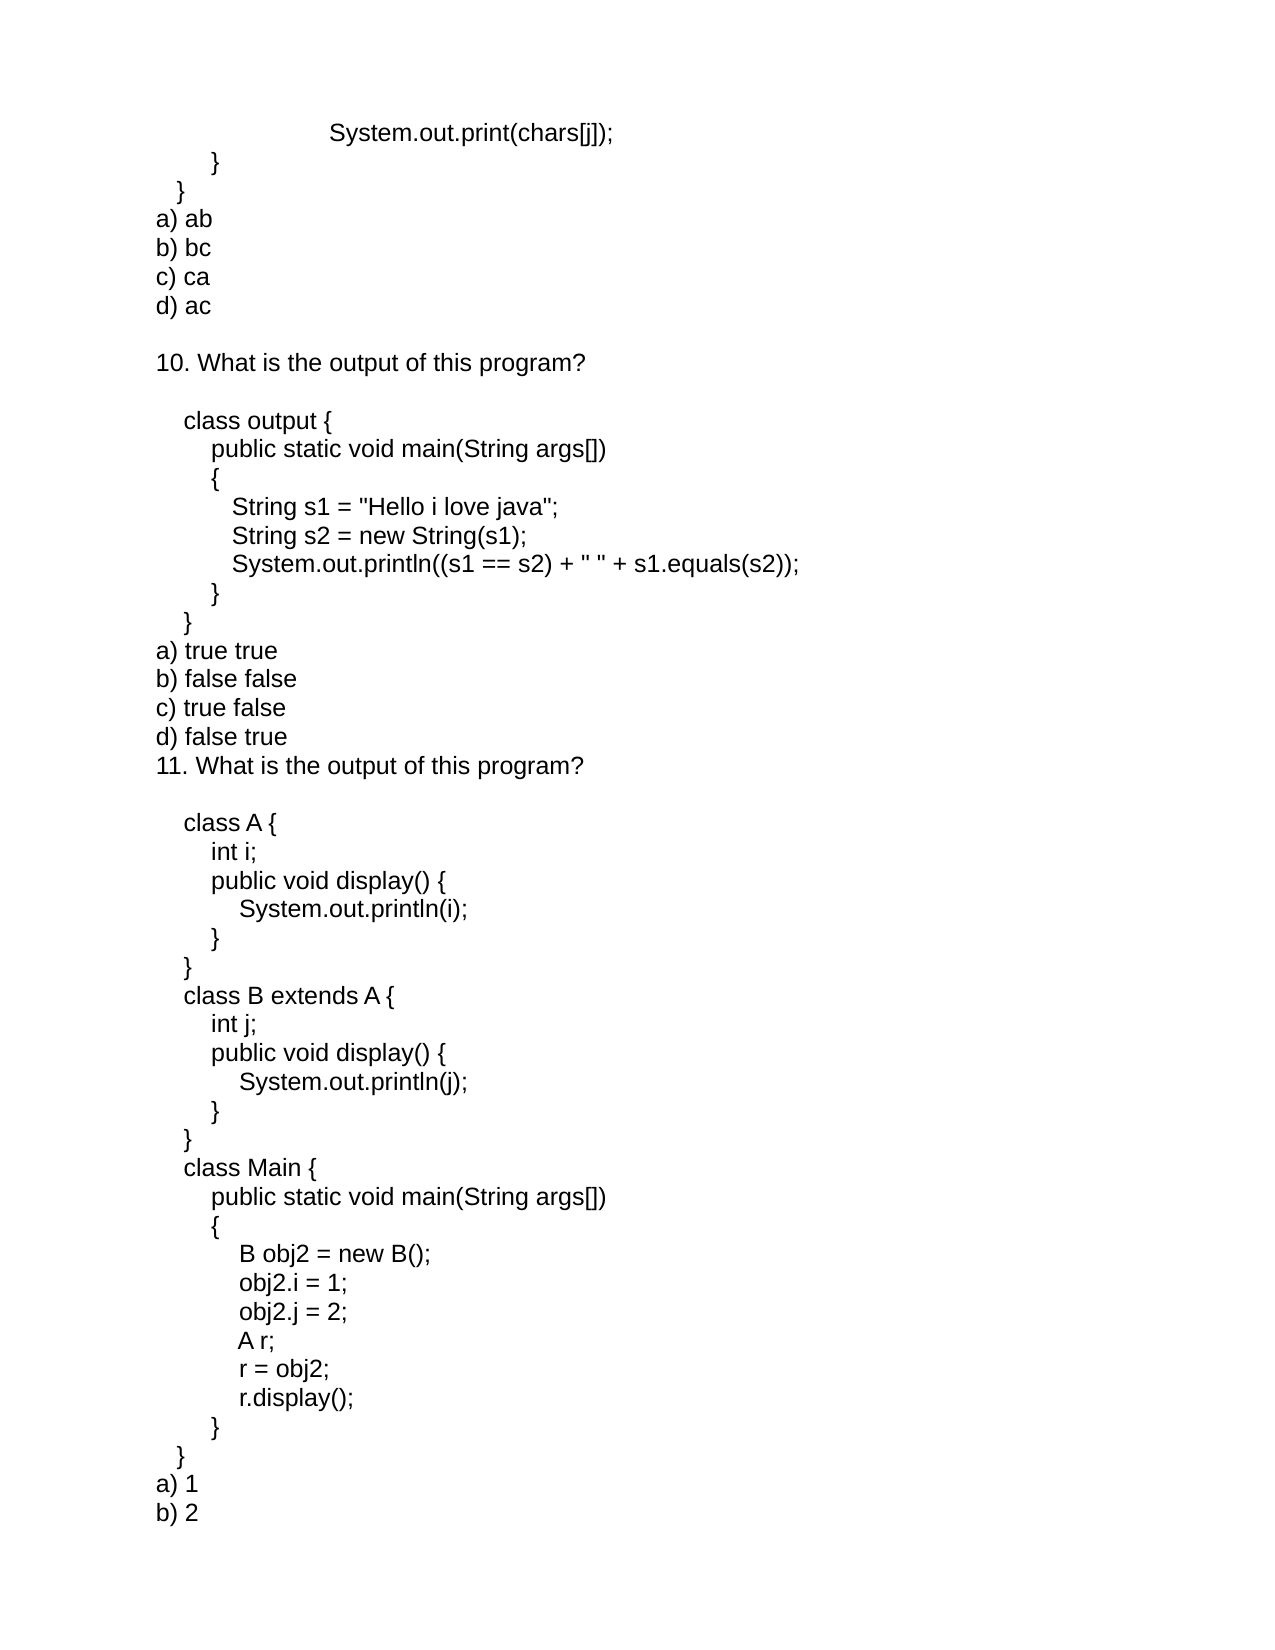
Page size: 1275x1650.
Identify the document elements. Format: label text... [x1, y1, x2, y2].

text public static void main(String args[]) [156, 434, 1157, 463]
text a) 1 [156, 1469, 1157, 1498]
text System.out.println(i); [156, 894, 1157, 923]
text { [156, 1211, 1157, 1239]
text } [156, 578, 1157, 607]
text } [156, 923, 1157, 952]
text A r; [156, 1326, 1157, 1354]
text class Main { [156, 1153, 1157, 1182]
text } [156, 1412, 1157, 1441]
text r = obj2; [156, 1354, 1157, 1383]
text int j; [156, 1009, 1157, 1038]
text String s1 = "Hello i love java"; [156, 492, 1157, 521]
text class output { [156, 406, 1157, 434]
text public static void main(String args[]) [156, 1182, 1157, 1211]
text 11. What is the output of this program? [156, 751, 1157, 779]
text d) false true [156, 722, 1157, 751]
text System.out.print(chars[j]); [156, 118, 1157, 147]
text } [156, 147, 1157, 176]
text int i; [156, 837, 1157, 866]
text b) 2 [156, 1498, 1157, 1527]
text } [156, 952, 1157, 981]
text System.out.println((s1 == s2) + " " + s1.equals(s2)); [156, 549, 1157, 578]
text obj2.i = 1; [156, 1268, 1157, 1297]
text } [156, 1124, 1157, 1153]
text B obj2 = new B(); [156, 1239, 1157, 1268]
text r.display(); [156, 1383, 1157, 1412]
text obj2.j = 2; [156, 1297, 1157, 1326]
text c) ca [156, 262, 1157, 291]
text public void display() { [156, 1038, 1157, 1067]
text { [156, 463, 1157, 492]
text b) false false [156, 664, 1157, 693]
text System.out.println(j); [156, 1067, 1157, 1096]
text class B extends A { [156, 981, 1157, 1009]
text 10. What is the output of this program? [156, 348, 1157, 377]
text d) ac [156, 291, 1157, 319]
text class A { [156, 808, 1157, 837]
text } [156, 607, 1157, 636]
text a) true true [156, 636, 1157, 664]
text } [156, 1441, 1157, 1469]
text } [156, 176, 1157, 204]
text b) bc [156, 233, 1157, 262]
text } [156, 1096, 1157, 1124]
text c) true false [156, 693, 1157, 722]
text a) ab [156, 204, 1157, 233]
text public void display() { [156, 866, 1157, 894]
text String s2 = new String(s1); [156, 521, 1157, 549]
